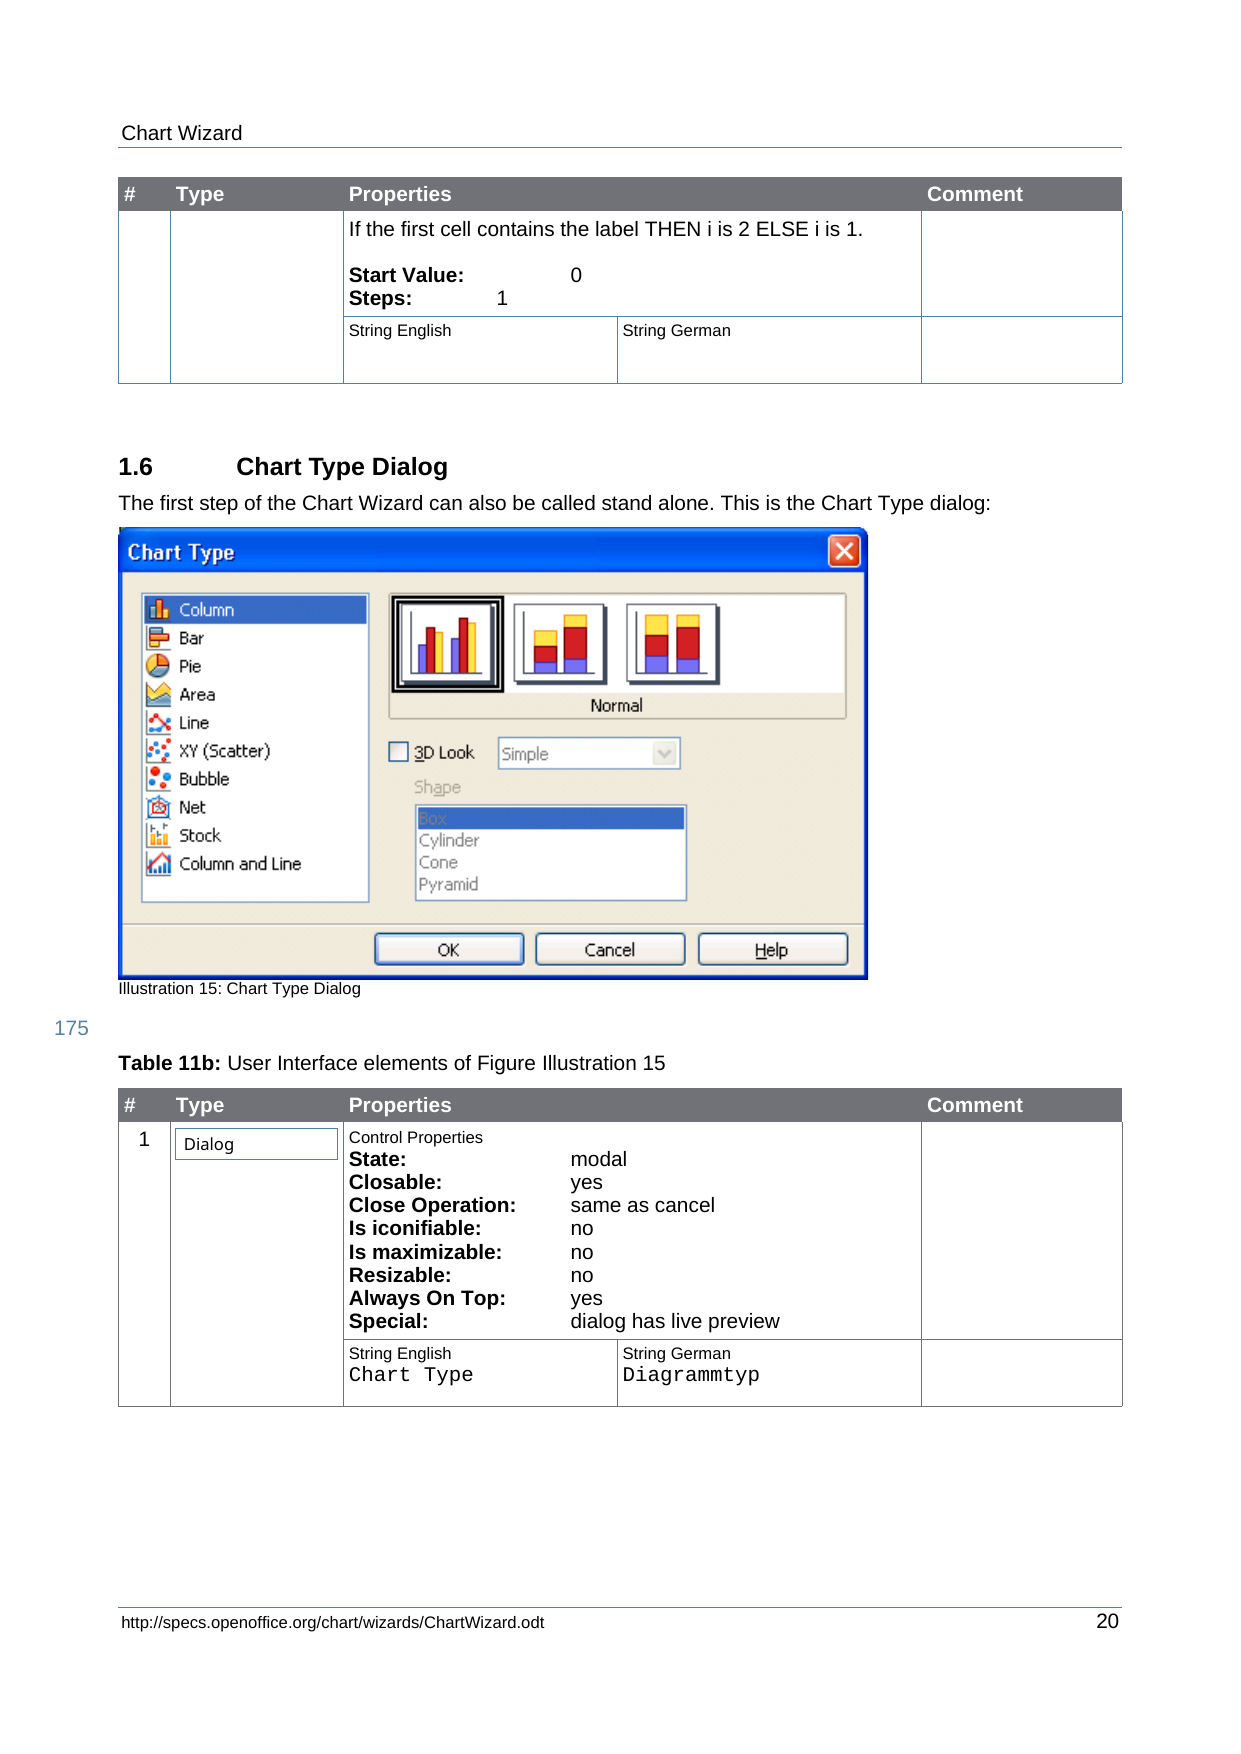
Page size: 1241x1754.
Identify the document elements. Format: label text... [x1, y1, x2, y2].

table_header Type [170, 1088, 343, 1122]
subtitle Chart Type Dialog [118, 452, 1122, 480]
table_header [922, 211, 1122, 316]
table_header Properties [343, 1088, 921, 1122]
table_header Comment [921, 177, 1122, 211]
table_header Type [170, 177, 343, 211]
table_header [922, 1122, 1122, 1339]
table_cell String German Diagrammtyp [618, 1340, 921, 1406]
table_header # [118, 177, 170, 211]
table_cell [119, 211, 170, 383]
table_header # [118, 1088, 170, 1122]
text Illustration 15: Chart Type Dialog [118, 980, 868, 998]
table_header Properties [343, 177, 921, 211]
table_cell [171, 1122, 343, 1406]
picture [118, 527, 869, 980]
table_cell [922, 1340, 1122, 1406]
table_cell [922, 317, 1122, 383]
table_cell String English Chart Type [344, 1340, 617, 1406]
table_header Comment [921, 1088, 1122, 1122]
text The first step of the Chart Wizard can also be called stand alone. This is the Chart Type dialog: [118, 492, 1122, 515]
text Table 11b: User Interface elements of Figure Illustration 15 [118, 1052, 1122, 1075]
table_cell [171, 211, 343, 383]
table_cell String German [618, 317, 921, 383]
table_header If the first cell contains the label THEN i is 2 ELSE i is 1. Start Value: 0 Steps: 1 [344, 211, 921, 316]
table_header Control Properties State: modal Closable: yes Close Operation: same as cancel Is iconifiable: no Is maximizable: no Resizable: no Always On Top: yes Special: dialog has live preview [344, 1122, 921, 1339]
table_cell 1 [119, 1122, 170, 1406]
table_cell String English [344, 317, 617, 383]
